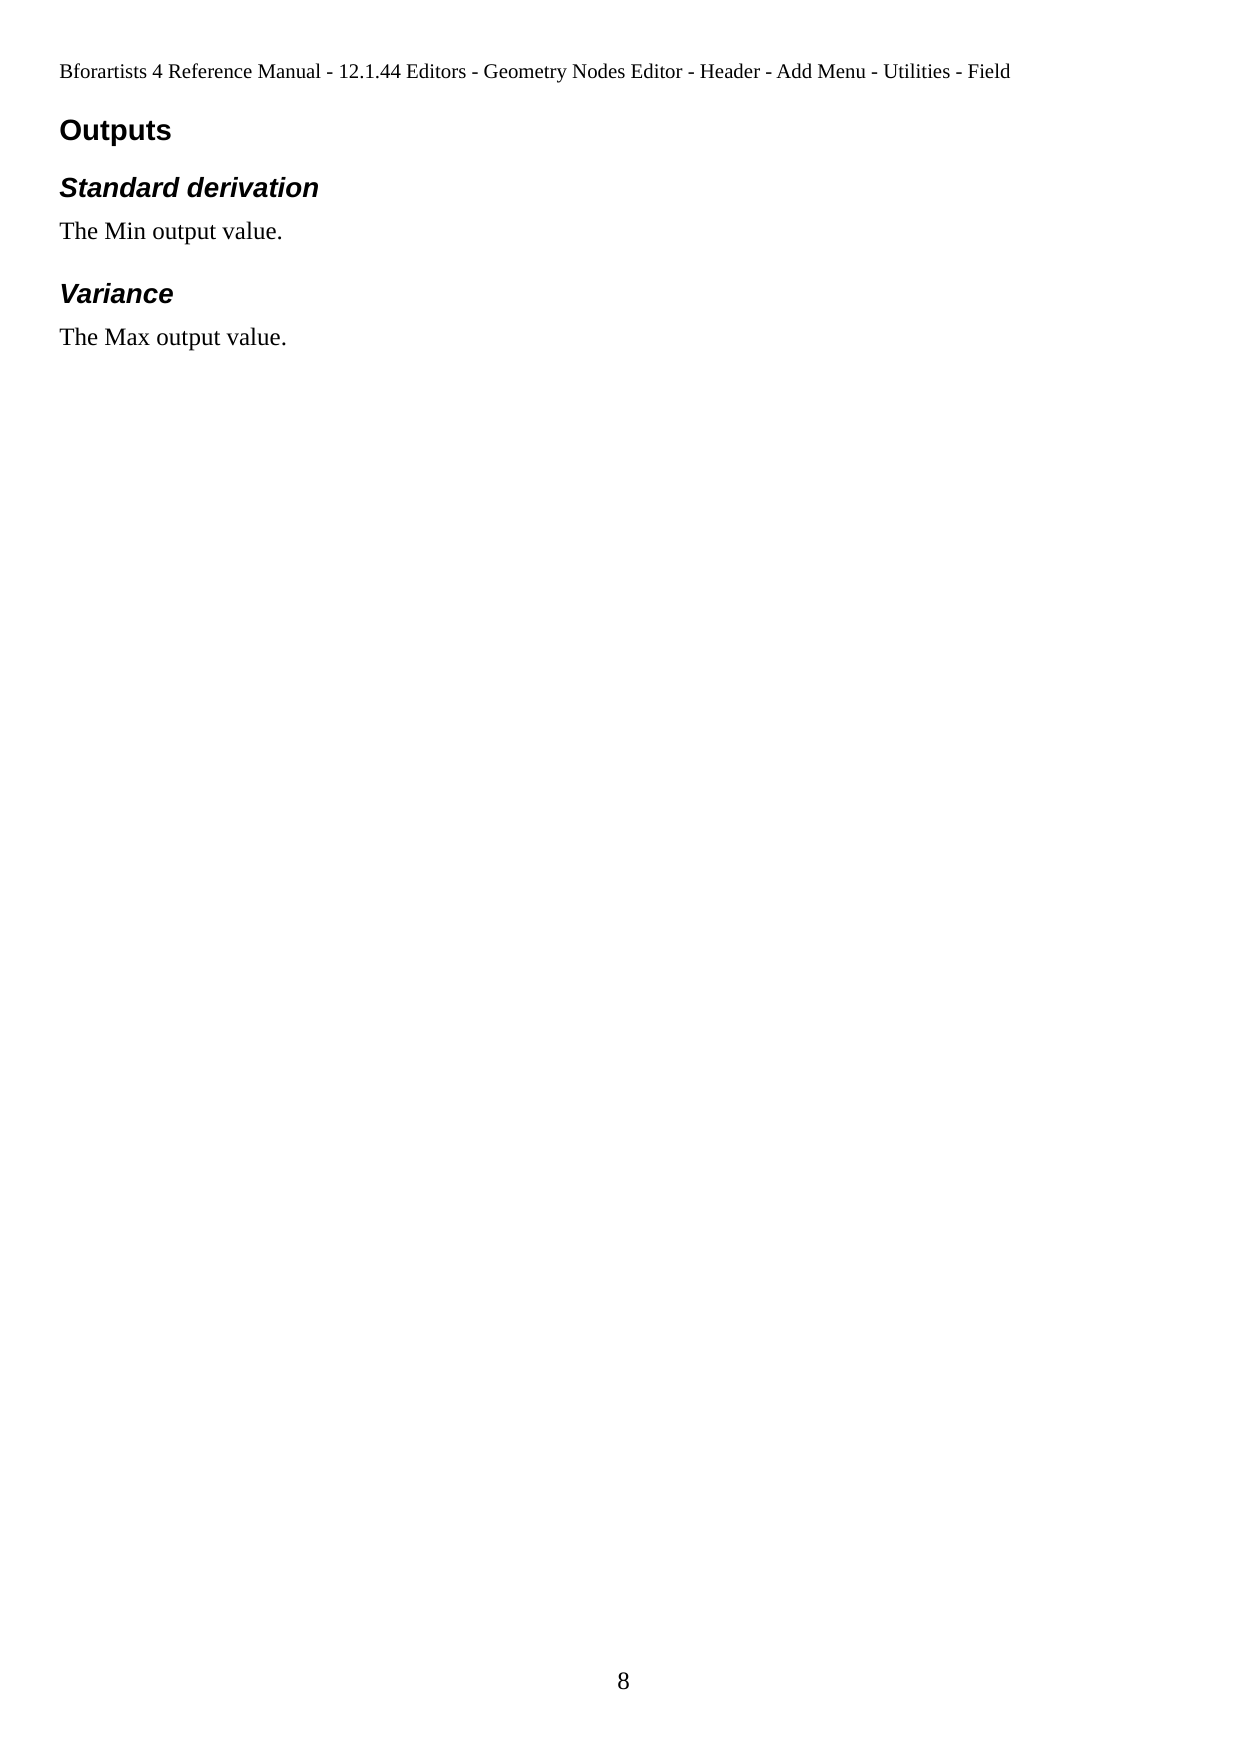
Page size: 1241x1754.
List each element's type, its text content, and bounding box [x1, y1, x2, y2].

subtitle Standard derivation [59, 171, 1181, 203]
subtitle Variance [59, 277, 1181, 309]
text The Max output value. [59, 322, 1181, 350]
subtitle Outputs [59, 113, 1181, 146]
text The Min output value. [59, 216, 1181, 244]
